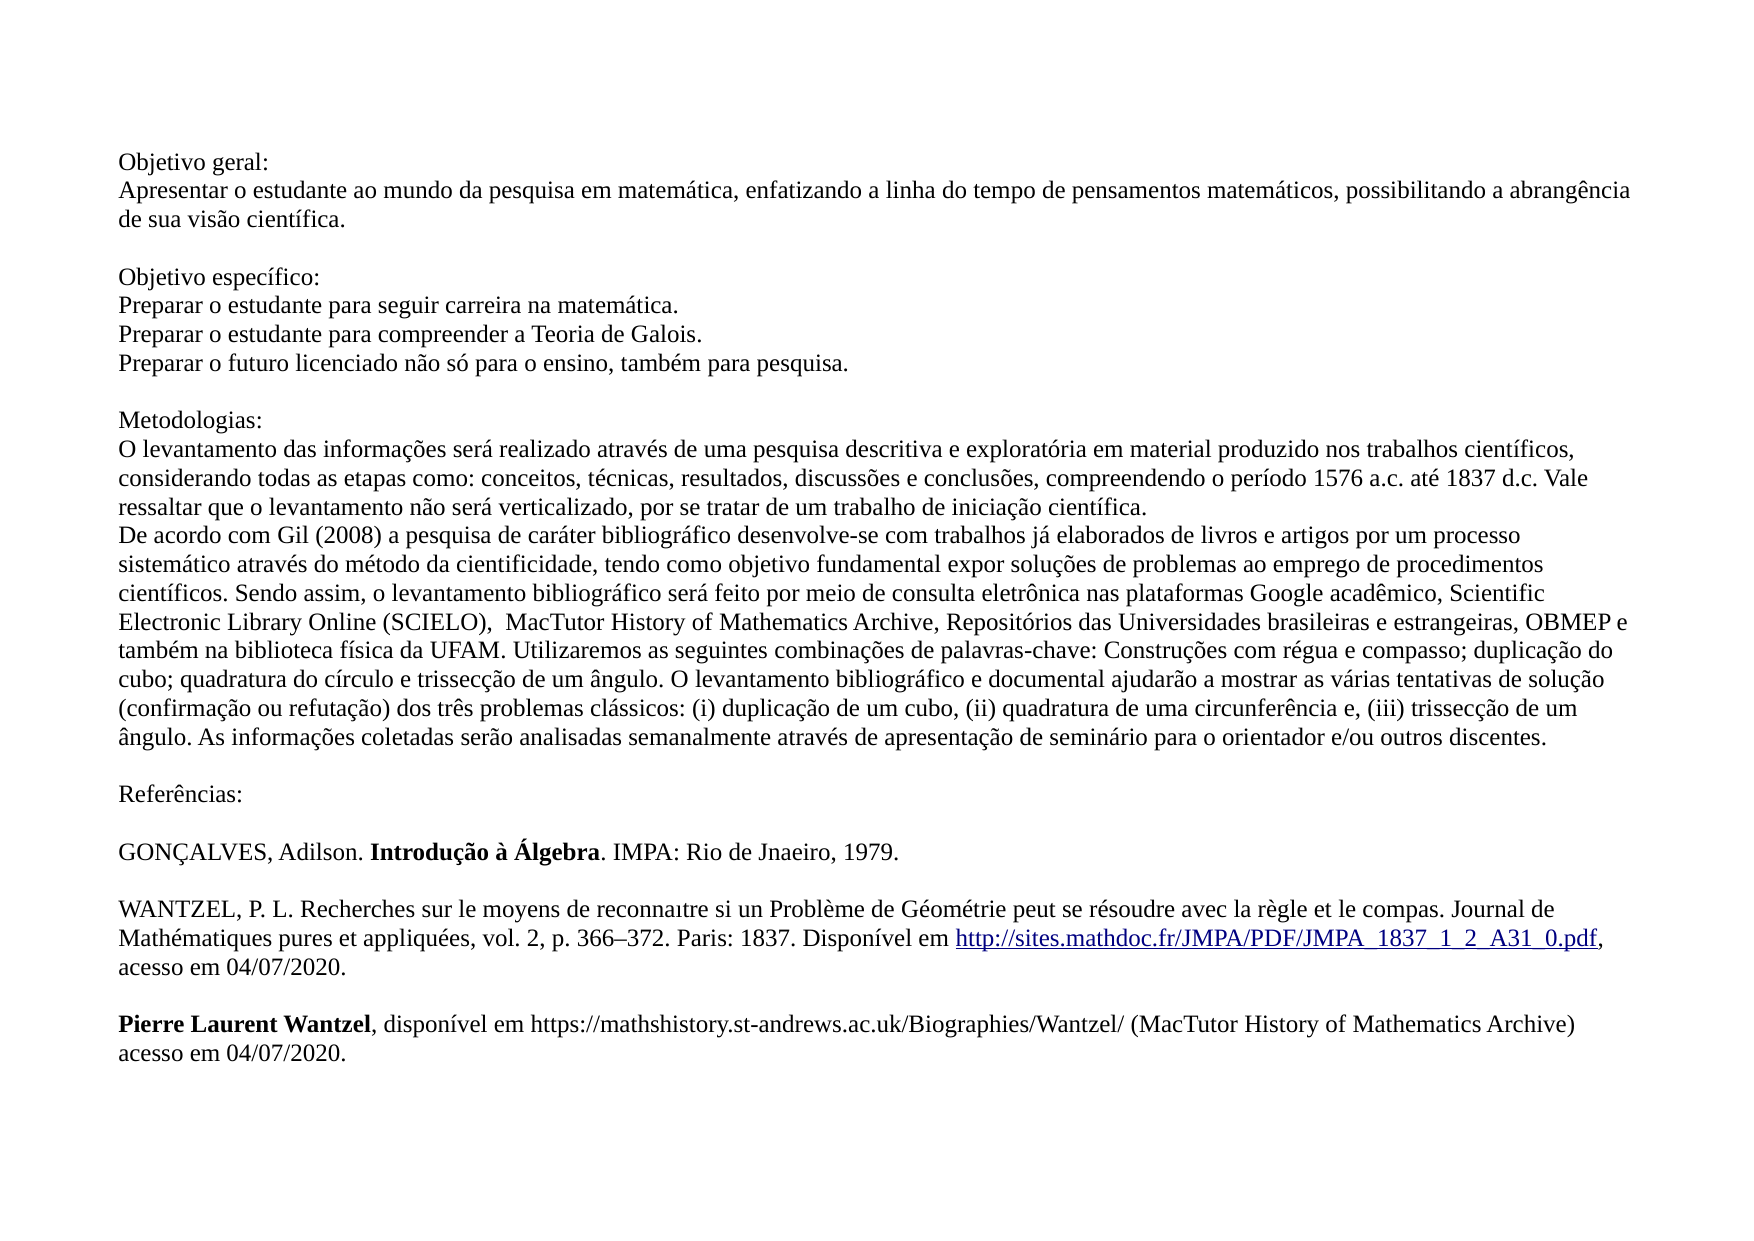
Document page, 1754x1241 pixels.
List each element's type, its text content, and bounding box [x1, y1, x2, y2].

text Preparar o estudante para compreender a Teoria de Galois. [118, 319, 1636, 348]
text Apresentar o estudante ao mundo da pesquisa em matemática, enfatizando a linha do tempo de pensamentos matemáticos, possibilitando a abrangência de sua visão científica. [118, 176, 1636, 233]
text Mathématiques pures et appliquées, vol. 2, p. 366–372. Paris: 1837. Disponível em http://sites.mathdoc.fr/JMPA/PDF/JMPA_1837_1_2_A31_0.pdf, acesso em 04/07/2020. [118, 923, 1636, 981]
text GONÇALVES, Adilson. Introdução à Álgebra. IMPA: Rio de Jnaeiro, 1979. [118, 837, 1636, 866]
text Preparar o estudante para seguir carreira na matemática. [118, 291, 1636, 319]
text WANTZEL, P. L. Recherches sur le moyens de reconnaıtre si un Problème de Géométrie peut se résoudre avec la règle et le compas. Journal de [118, 894, 1636, 923]
text O levantamento das informações será realizado através de uma pesquisa descritiva e exploratória em material produzido nos trabalhos científicos, considerando todas as etapas como: conceitos, técnicas, resultados, discussões e conclusões, compreendendo o período 1576 a.c. até 1837 d.c. Vale ressaltar que o levantamento não será verticalizado, por se tratar de um trabalho de iniciação científica. [118, 434, 1636, 521]
text Metodologias: [118, 406, 1636, 434]
text Objetivo específico: [118, 262, 1636, 291]
text Referências: [118, 779, 1636, 808]
text Preparar o futuro licenciado não só para o ensino, também para pesquisa. [118, 348, 1636, 377]
text De acordo com Gil (2008) a pesquisa de caráter bibliográfico desenvolve-se com trabalhos já elaborados de livros e artigos por um processo sistemático através do método da cientificidade, tendo como objetivo fundamental expor soluções de problemas ao emprego de procedimentos científicos. Sendo assim, o levantamento bibliográfico será feito por meio de consulta eletrônica nas plataformas Google acadêmico, Scientific Electronic Library Online (SCIELO), MacTutor History of Mathematics Archive, Repositórios das Universidades brasileiras e estrangeiras, OBMEP e também na biblioteca física da UFAM. Utilizaremos as seguintes combinações de palavras-chave: Construções com régua e compasso; duplicação do cubo; quadratura do círculo e trissecção de um ângulo. O levantamento bibliográfico e documental ajudarão a mostrar as várias tentativas de solução (confirmação ou refutação) dos três problemas clássicos: (i) duplicação de um cubo, (ii) quadratura de uma circunferência e, (iii) trissecção de um ângulo. As informações coletadas serão analisadas semanalmente através de apresentação de seminário para o orientador e/ou outros discentes. [118, 521, 1636, 751]
text Pierre Laurent Wantzel, disponível em https://mathshistory.st-andrews.ac.uk/Biographies/Wantzel/ (MacTutor History of Mathematics Archive) acesso em 04/07/2020. [118, 1009, 1636, 1067]
text Objetivo geral: [118, 147, 1636, 176]
